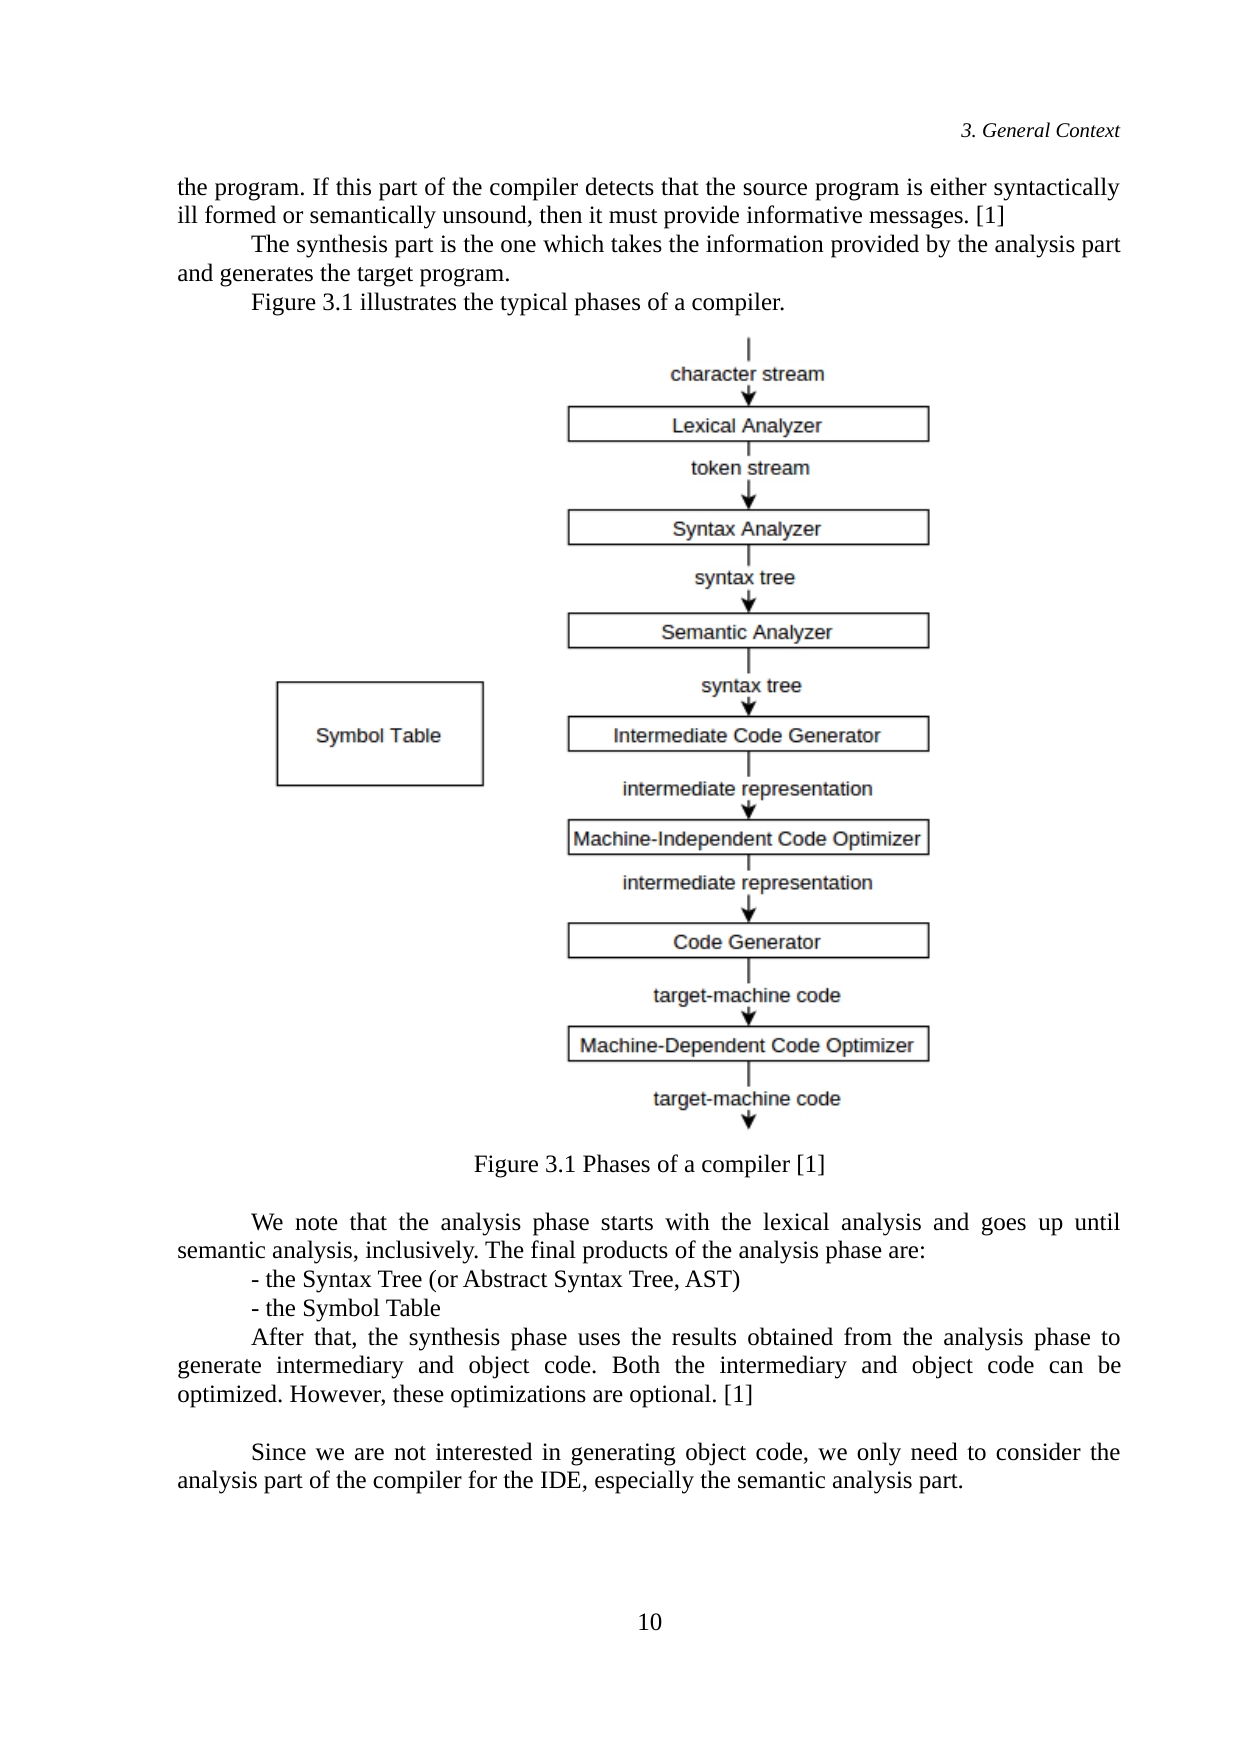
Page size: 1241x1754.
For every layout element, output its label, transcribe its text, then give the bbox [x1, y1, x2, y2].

text After that, the synthesis phase uses the results obtained from the analysis phase to generate intermediary and object code. Both the intermediary and object code can be optimized. However, these optimizations are optional. [1] [177, 1322, 1122, 1408]
text - the Syntax Tree (or Abstract Syntax Tree, AST) [177, 1264, 1122, 1293]
text The synthesis part is the one which takes the information provided by the analysis part and generates the target program. [177, 229, 1122, 287]
text Figure 3.1 Phases of a compiler [1] [177, 1149, 1122, 1178]
picture [263, 331, 961, 1137]
text Figure 3.1 illustrates the typical phases of a compiler. [177, 287, 1122, 315]
text - the Symbol Table [177, 1293, 1122, 1322]
text the program. If this part of the compiler detects that the source program is either syntactically ill formed or semantically unsound, then it must provide informative messages. [1] [177, 172, 1122, 229]
text We note that the analysis phase starts with the lexical analysis and goes up until semantic analysis, inclusively. The final products of the analysis phase are: [177, 1207, 1122, 1264]
text Since we are not interested in generating object code, we only need to consider the analysis part of the compiler for the IDE, especially the semantic analysis part. [177, 1437, 1122, 1494]
